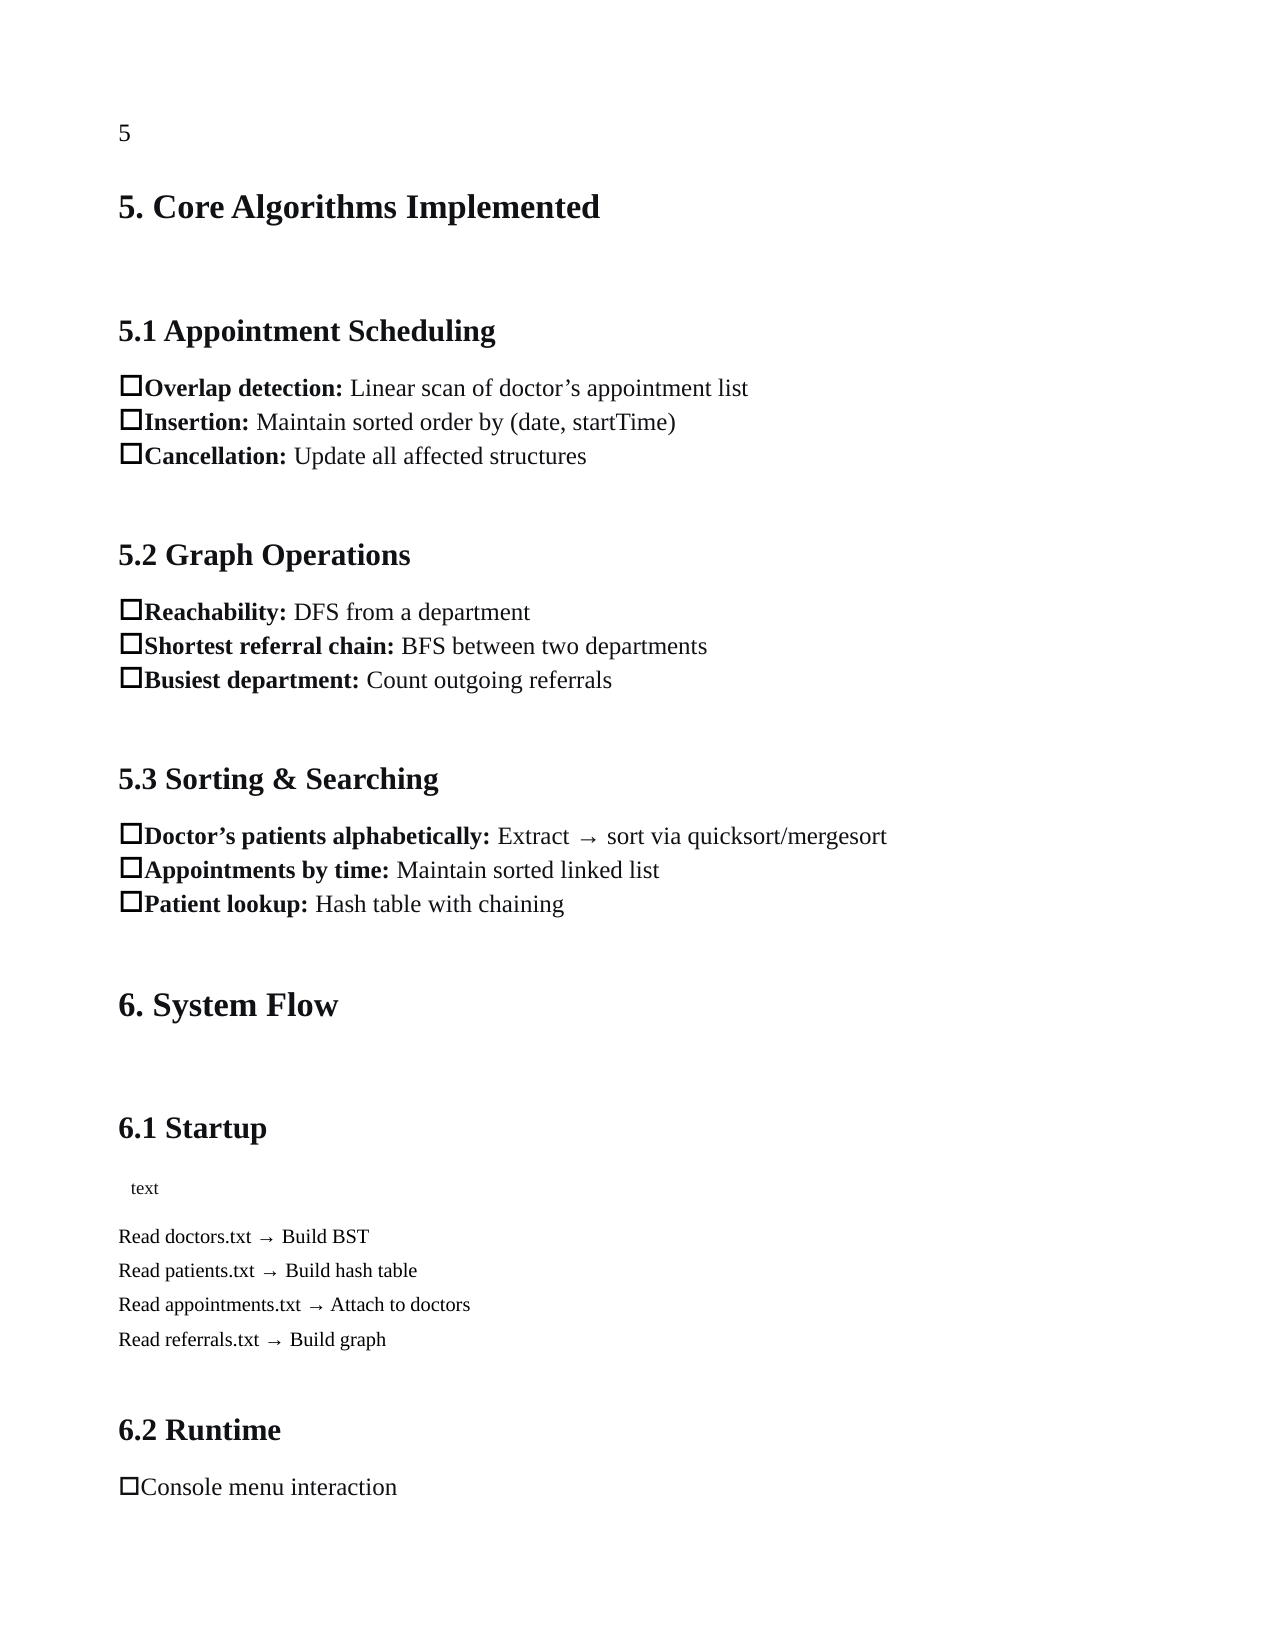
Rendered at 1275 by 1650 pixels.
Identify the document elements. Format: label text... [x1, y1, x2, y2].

subtitle 5.1 Appointment Scheduling [118, 301, 1157, 348]
list Shortest referral chain: BFS between two departments [118, 631, 1157, 661]
list Appointments by time: Maintain sorted linked list [118, 855, 1157, 885]
list Busiest department: Count outgoing referrals [118, 665, 1157, 695]
list Doctor’s patients alphabetically: Extract → sort via quicksort/mergesort [118, 821, 1157, 851]
list Patient lookup: Hash table with chaining [118, 889, 1157, 919]
text Read appointments.txt → Attach to doctors [118, 1282, 1157, 1316]
text Read patients.txt → Build hash table [118, 1247, 1157, 1282]
subtitle 5.3 Sorting & Searching [118, 749, 1157, 796]
subtitle 6. System Flow [118, 973, 1157, 1023]
list Console menu interaction [118, 1472, 1157, 1501]
list Overlap detection: Linear scan of doctor’s appointment list [118, 373, 1157, 403]
list Insertion: Maintain sorted order by (date, startTime) [118, 407, 1157, 437]
subtitle 6.1 Startup [118, 1098, 1157, 1145]
subtitle 5. Core Algorithms Implemented [118, 176, 1157, 226]
subtitle 5.2 Graph Operations [118, 525, 1157, 572]
text Read doctors.txt → Build BST [118, 1213, 1157, 1247]
list Cancellation: Update all affected structures [118, 441, 1157, 471]
subtitle 6.2 Runtime [118, 1401, 1157, 1447]
text text [131, 1170, 1157, 1198]
text Read referrals.txt → Build graph [118, 1316, 1157, 1351]
list Reachability: DFS from a department [118, 597, 1157, 627]
